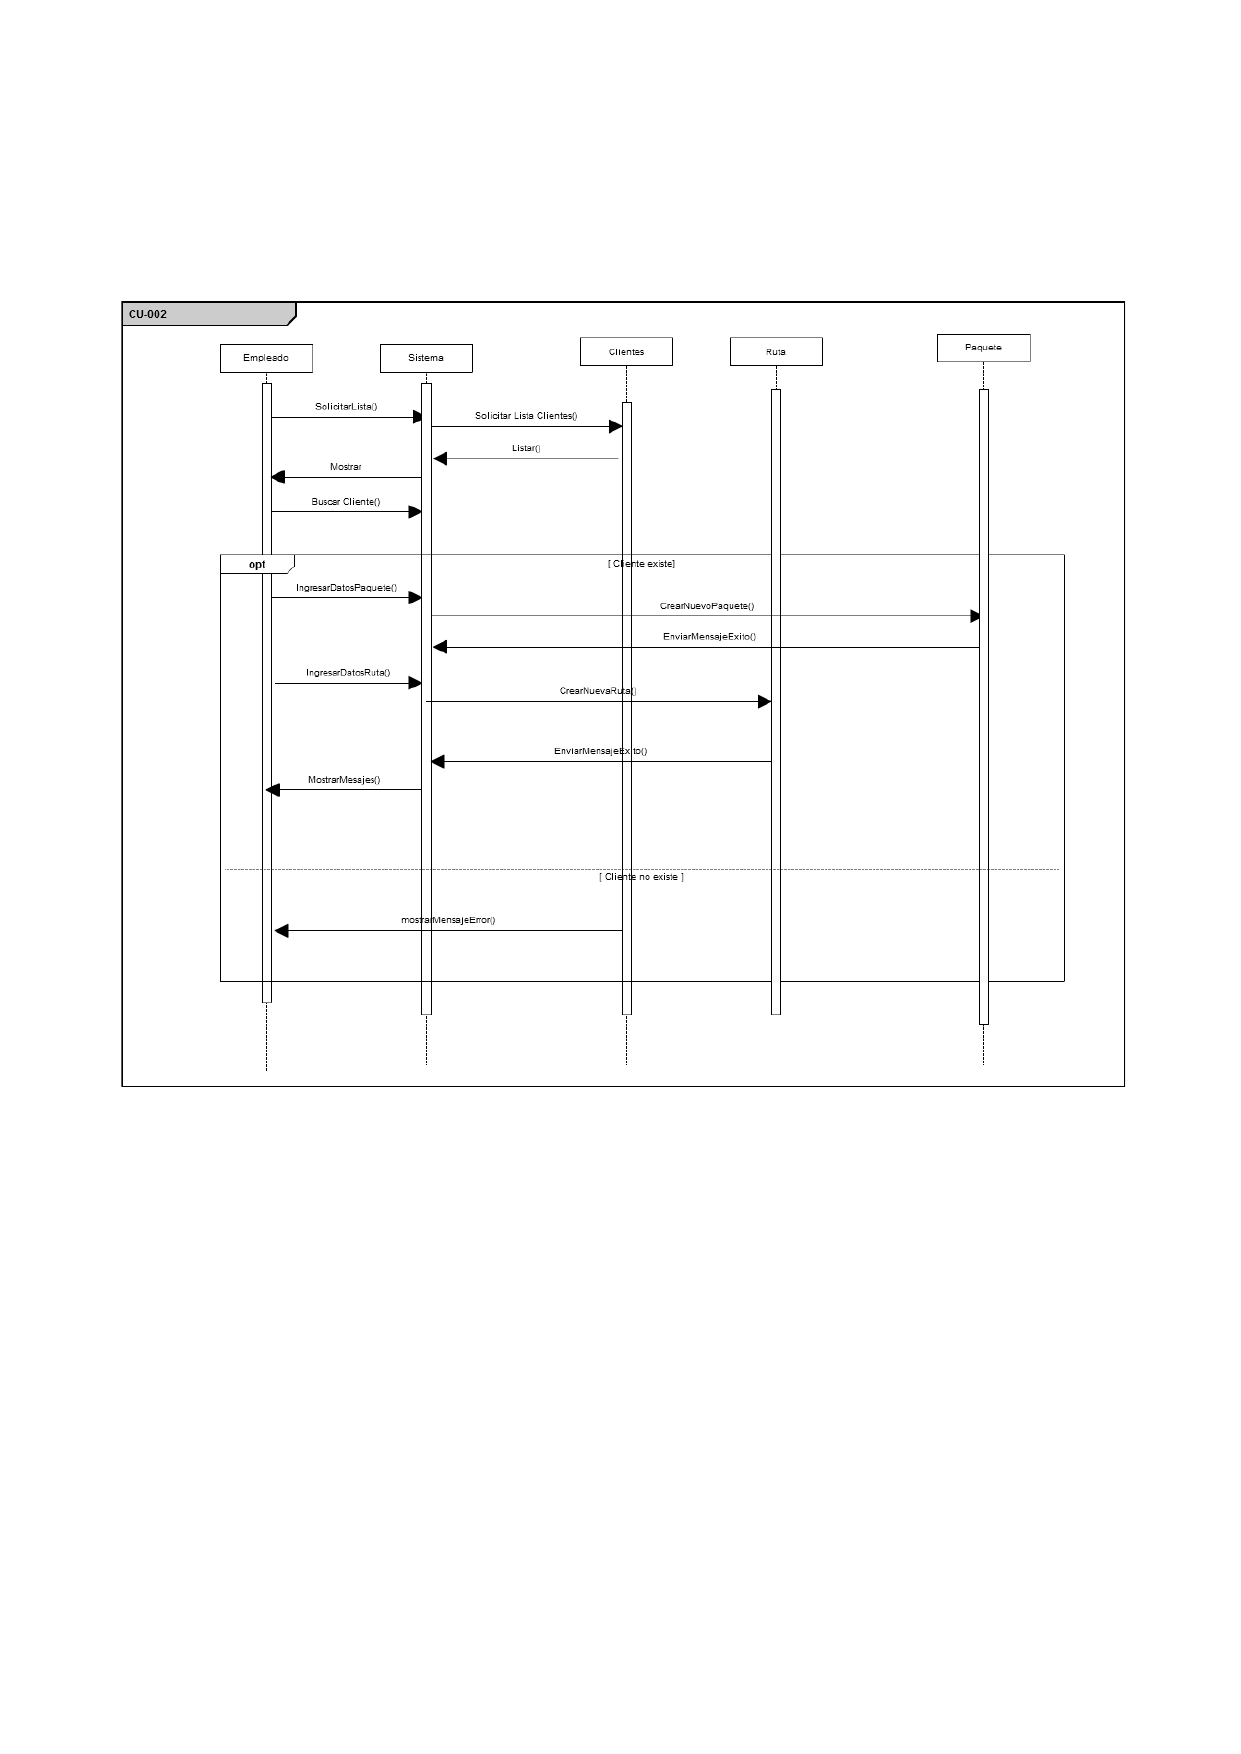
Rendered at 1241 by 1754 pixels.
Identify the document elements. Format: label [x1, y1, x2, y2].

picture [121, 301, 1126, 1087]
